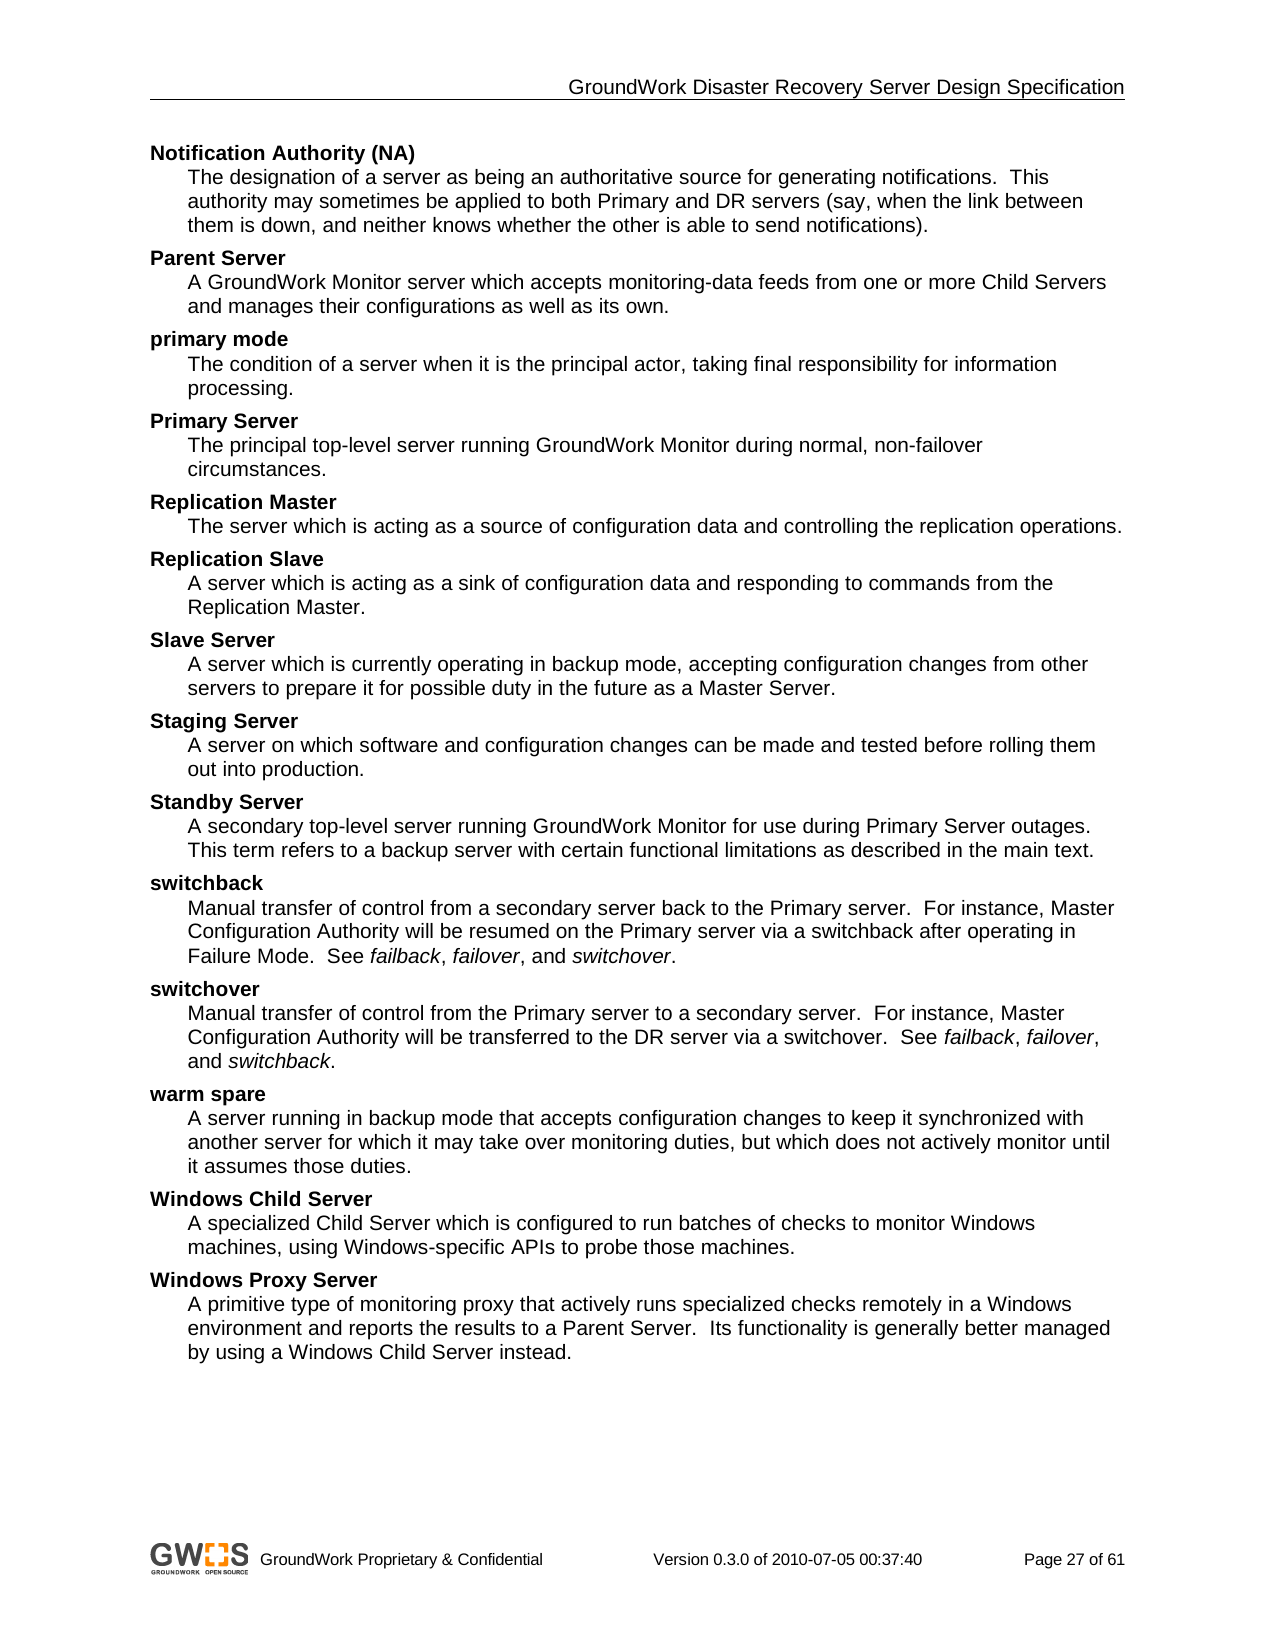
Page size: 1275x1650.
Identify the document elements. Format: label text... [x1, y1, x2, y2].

text Manual transfer of control from a secondary server back to the Primary server. For instance, Master Configuration Authority will be resumed on the Primary server via a switchback after operating in Failure Mode. See failback, failover, and switchover. [187, 895, 1125, 968]
text A server which is acting as a sink of configuration data and responding to commands from the Replication Master. [187, 571, 1125, 619]
text A primitive type of monitoring proxy that actively runs specialized checks remotely in a Windows environment and reports the results to a Parent Server. Its functionality is generally better managed by using a Windows Child Server instead. [187, 1292, 1125, 1364]
subtitle Windows Proxy Server [150, 1268, 1125, 1292]
subtitle warm spare [150, 1082, 1125, 1106]
text A server which is currently operating in backup mode, accepting configuration changes from other servers to prepare it for possible duty in the future as a Master Server. [187, 652, 1125, 700]
text The server which is acting as a source of configuration data and controlling the replication operations. [187, 514, 1125, 538]
text Manual transfer of control from the Primary server to a secondary server. For instance, Master Configuration Authority will be transferred to the DR server via a switchover. See failback, failover, and switchback. [187, 1001, 1125, 1073]
text A server on which software and configuration changes can be made and tested before rolling them out into production. [187, 733, 1125, 781]
subtitle Replication Master [150, 490, 1125, 514]
subtitle switchback [150, 871, 1125, 895]
subtitle Windows Child Server [150, 1187, 1125, 1211]
subtitle Primary Server [150, 408, 1125, 433]
subtitle switchover [150, 977, 1125, 1001]
subtitle Standby Server [150, 790, 1125, 814]
subtitle Notification Authority (NA) [150, 141, 1125, 165]
text The designation of a server as being an authoritative source for generating notifications. This authority may sometimes be applied to both Primary and DR servers (say, when the link between them is down, and neither knows whether the other is able to send notifications). [187, 165, 1125, 237]
subtitle Parent Server [150, 246, 1125, 270]
text The condition of a server when it is the principal actor, taking final responsibility for information processing. [187, 351, 1125, 399]
text A secondary top-level server running GroundWork Monitor for use during Primary Server outages. This term refers to a backup server with certain functional limitations as described in the main text. [187, 814, 1125, 862]
text A specialized Child Server which is configured to run batches of checks to monitor Windows machines, using Windows-specific APIs to probe those machines. [187, 1211, 1125, 1259]
text The principal top-level server running GroundWork Monitor during normal, non-failover circumstances. [187, 433, 1125, 481]
text A GroundWork Monitor server which accepts monitoring-data feeds from one or more Child Servers and manages their configurations as well as its own. [187, 270, 1125, 318]
subtitle primary mode [150, 327, 1125, 351]
text A server running in backup mode that accepts configuration changes to keep it synchronized with another server for which it may take over monitoring duties, but which does not actively monitor until it assumes those duties. [187, 1106, 1125, 1178]
subtitle Slave Server [150, 628, 1125, 652]
subtitle Staging Server [150, 709, 1125, 733]
subtitle Replication Slave [150, 547, 1125, 571]
picture [150, 1543, 248, 1575]
